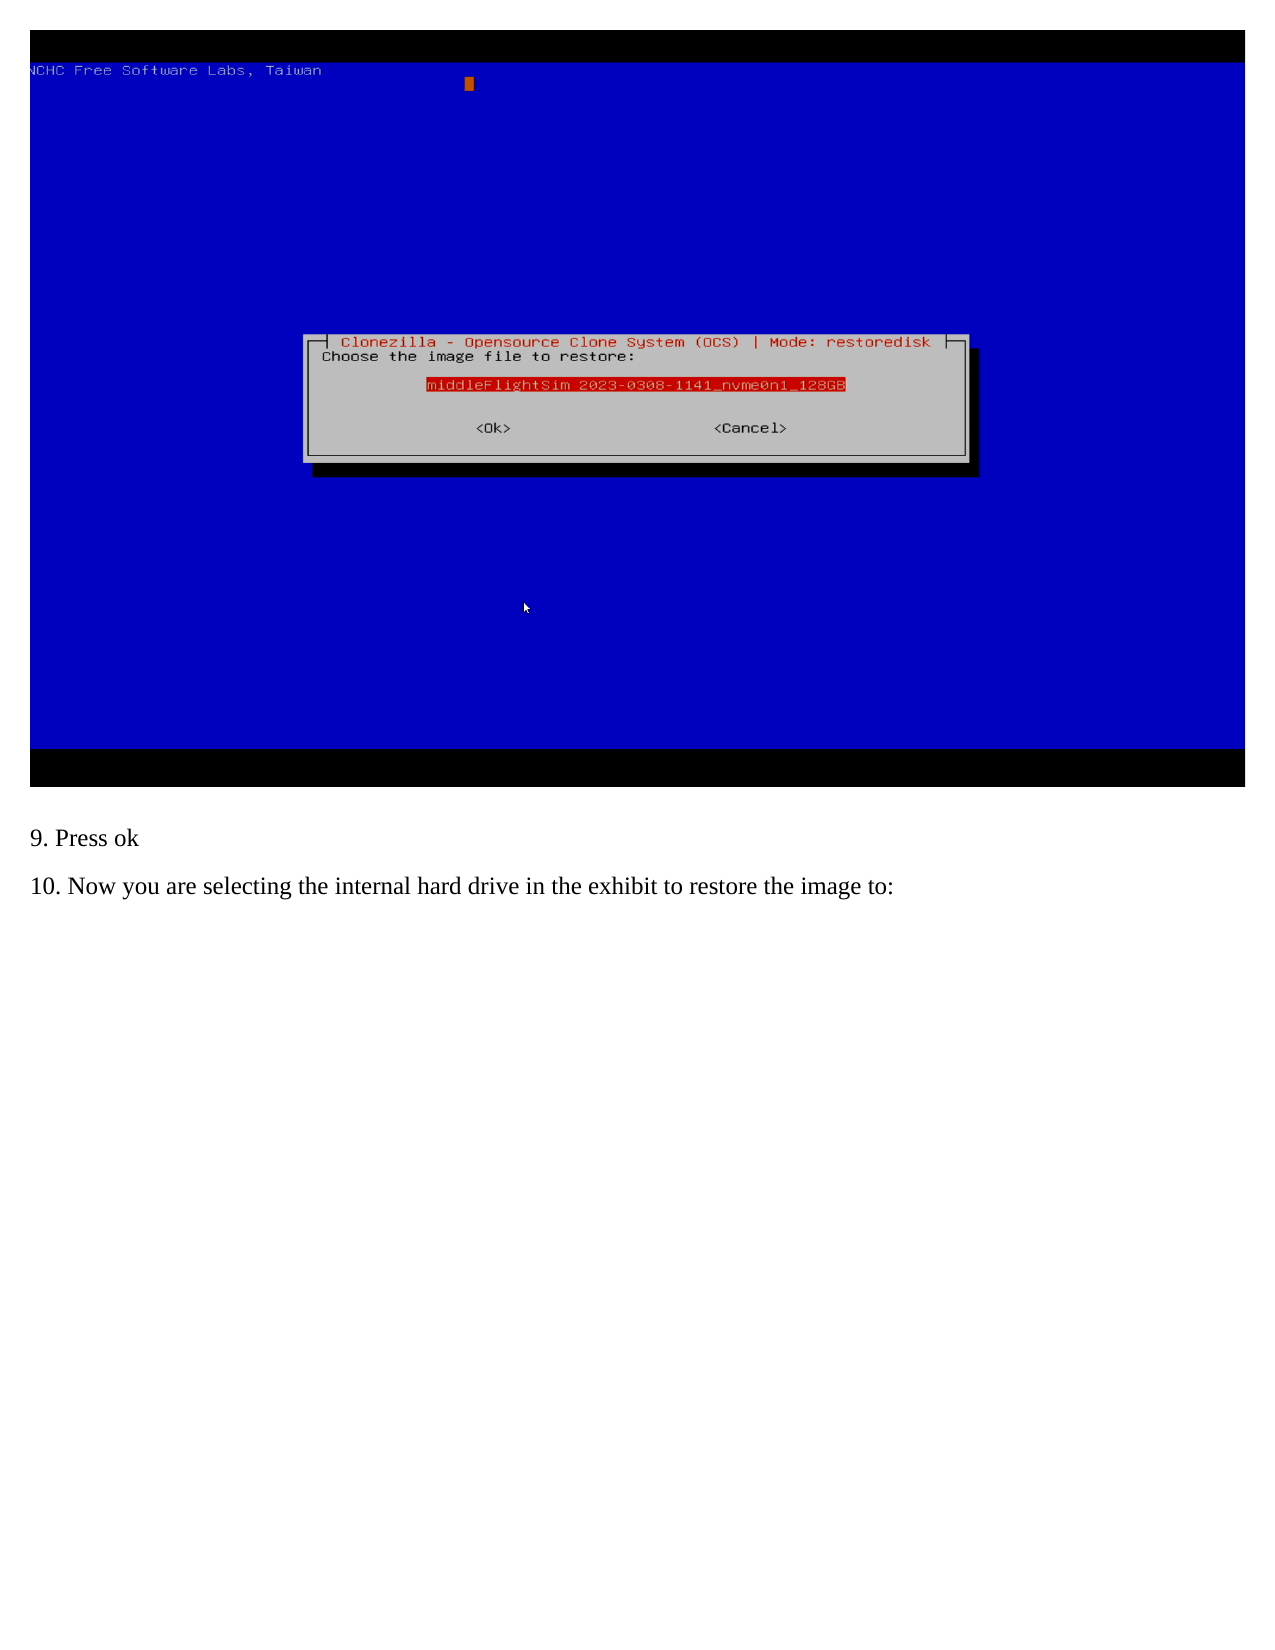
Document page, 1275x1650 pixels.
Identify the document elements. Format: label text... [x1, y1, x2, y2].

text 9. Press ok [30, 787, 1245, 852]
picture [30, 30, 1246, 787]
text 10. Now you are selecting the internal hard drive in the exhibit to restore the image to: [30, 871, 1245, 900]
